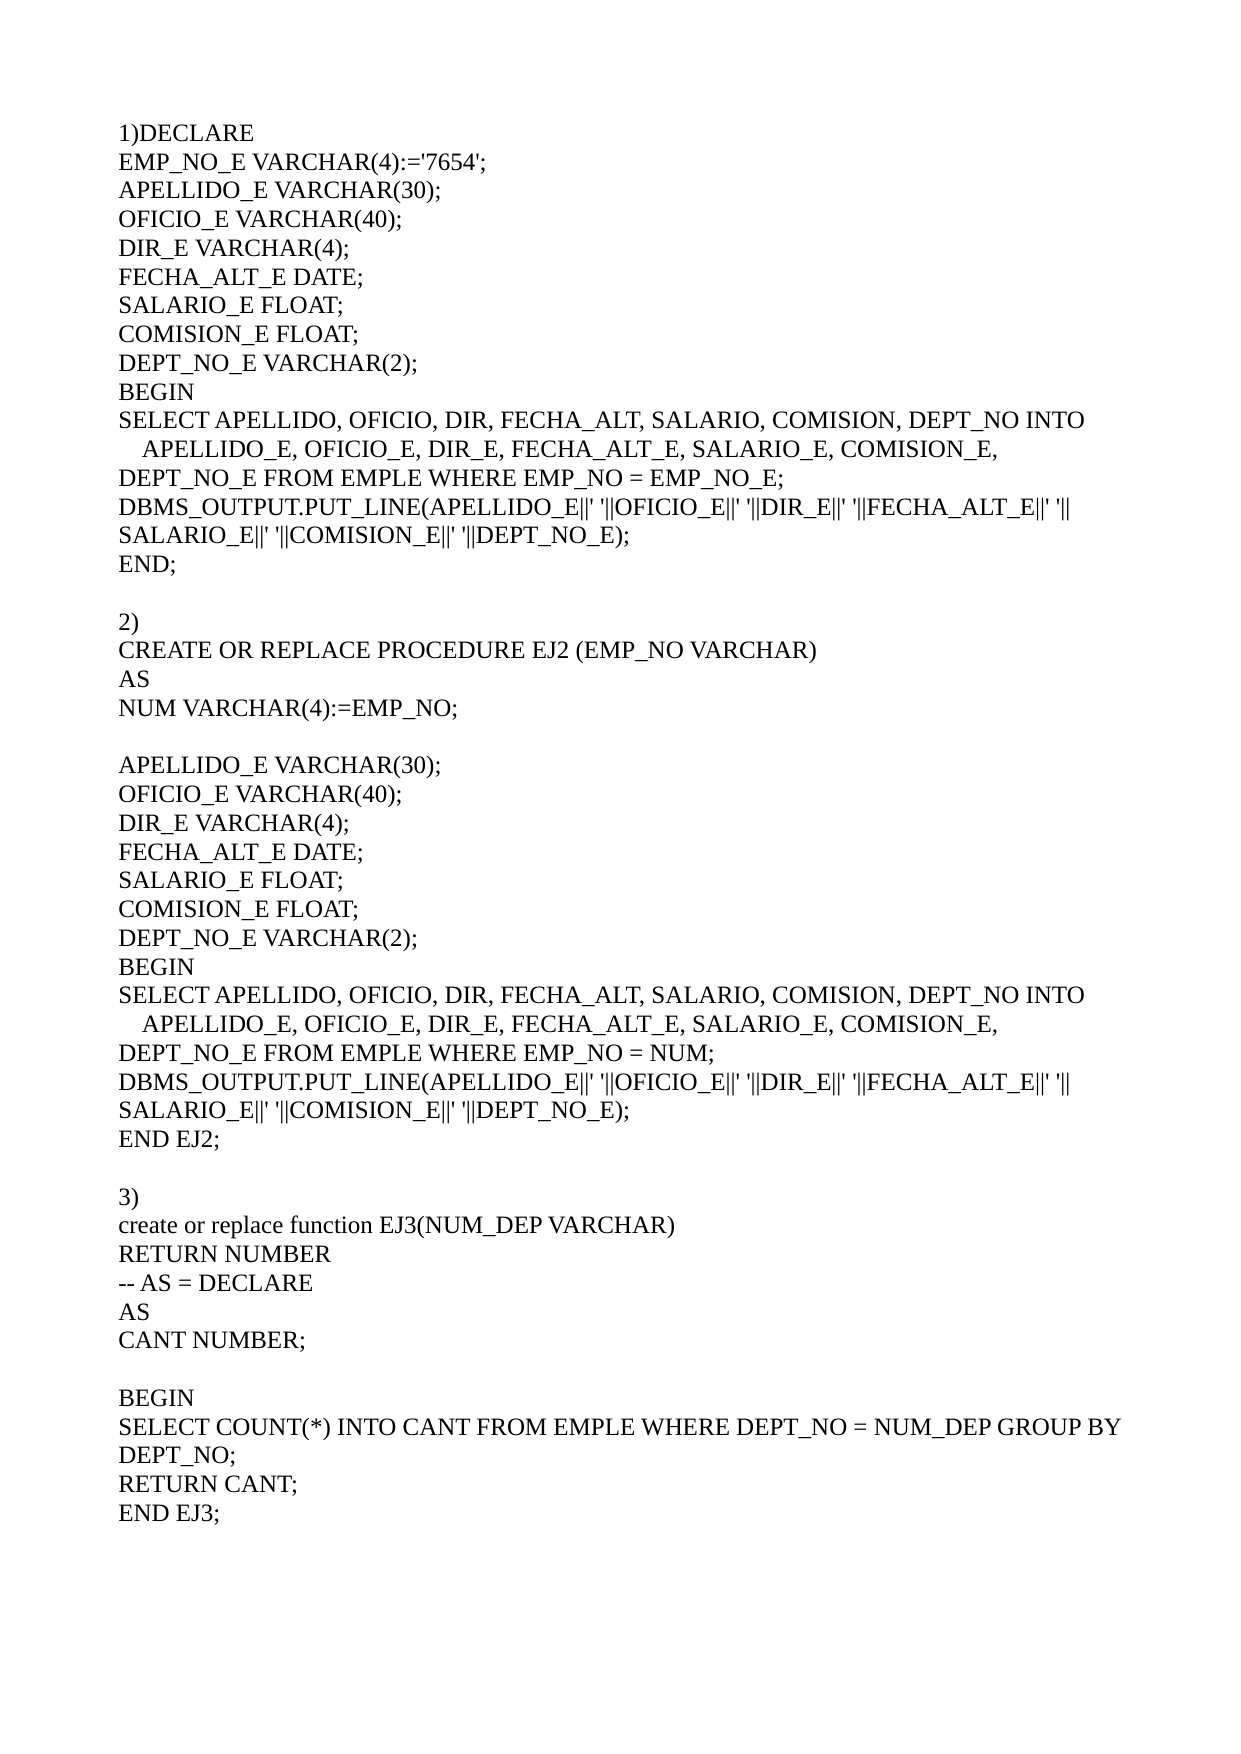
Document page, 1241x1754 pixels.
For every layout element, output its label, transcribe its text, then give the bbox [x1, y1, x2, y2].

text 1)DECLARE EMP_NO_E VARCHAR(4):='7654'; APELLIDO_E VARCHAR(30); OFICIO_E VARCHAR(40); DIR_E VARCHAR(4); FECHA_ALT_E DATE; SALARIO_E FLOAT; COMISION_E FLOAT; DEPT_NO_E VARCHAR(2); BEGIN SELECT APELLIDO, OFICIO, DIR, FECHA_ALT, SALARIO, COMISION, DEPT_NO INTO APELLIDO_E, OFICIO_E, DIR_E, FECHA_ALT_E, SALARIO_E, COMISION_E, DEPT_NO_E FROM EMPLE WHERE EMP_NO = EMP_NO_E; DBMS_OUTPUT.PUT_LINE(APELLIDO_E||' '||OFICIO_E||' '||DIR_E||' '||FECHA_ALT_E||' '||SALARIO_E||' '||COMISION_E||' '||DEPT_NO_E); END; [118, 118, 1122, 578]
text CREATE OR REPLACE PROCEDURE EJ2 (EMP_NO VARCHAR) AS NUM VARCHAR(4):=EMP_NO; APELLIDO_E VARCHAR(30); OFICIO_E VARCHAR(40); DIR_E VARCHAR(4); FECHA_ALT_E DATE; SALARIO_E FLOAT; COMISION_E FLOAT; DEPT_NO_E VARCHAR(2); BEGIN SELECT APELLIDO, OFICIO, DIR, FECHA_ALT, SALARIO, COMISION, DEPT_NO INTO APELLIDO_E, OFICIO_E, DIR_E, FECHA_ALT_E, SALARIO_E, COMISION_E, DEPT_NO_E FROM EMPLE WHERE EMP_NO = NUM; DBMS_OUTPUT.PUT_LINE(APELLIDO_E||' '||OFICIO_E||' '||DIR_E||' '||FECHA_ALT_E||' '||SALARIO_E||' '||COMISION_E||' '||DEPT_NO_E); END EJ2; [118, 636, 1122, 1153]
text 2) [118, 607, 1122, 636]
text 3) [118, 1182, 1122, 1211]
text create or replace function EJ3(NUM_DEP VARCHAR) RETURN NUMBER -- AS = DECLARE AS CANT NUMBER; BEGIN SELECT COUNT(*) INTO CANT FROM EMPLE WHERE DEPT_NO = NUM_DEP GROUP BY DEPT_NO; RETURN CANT; END EJ3; [118, 1211, 1122, 1527]
